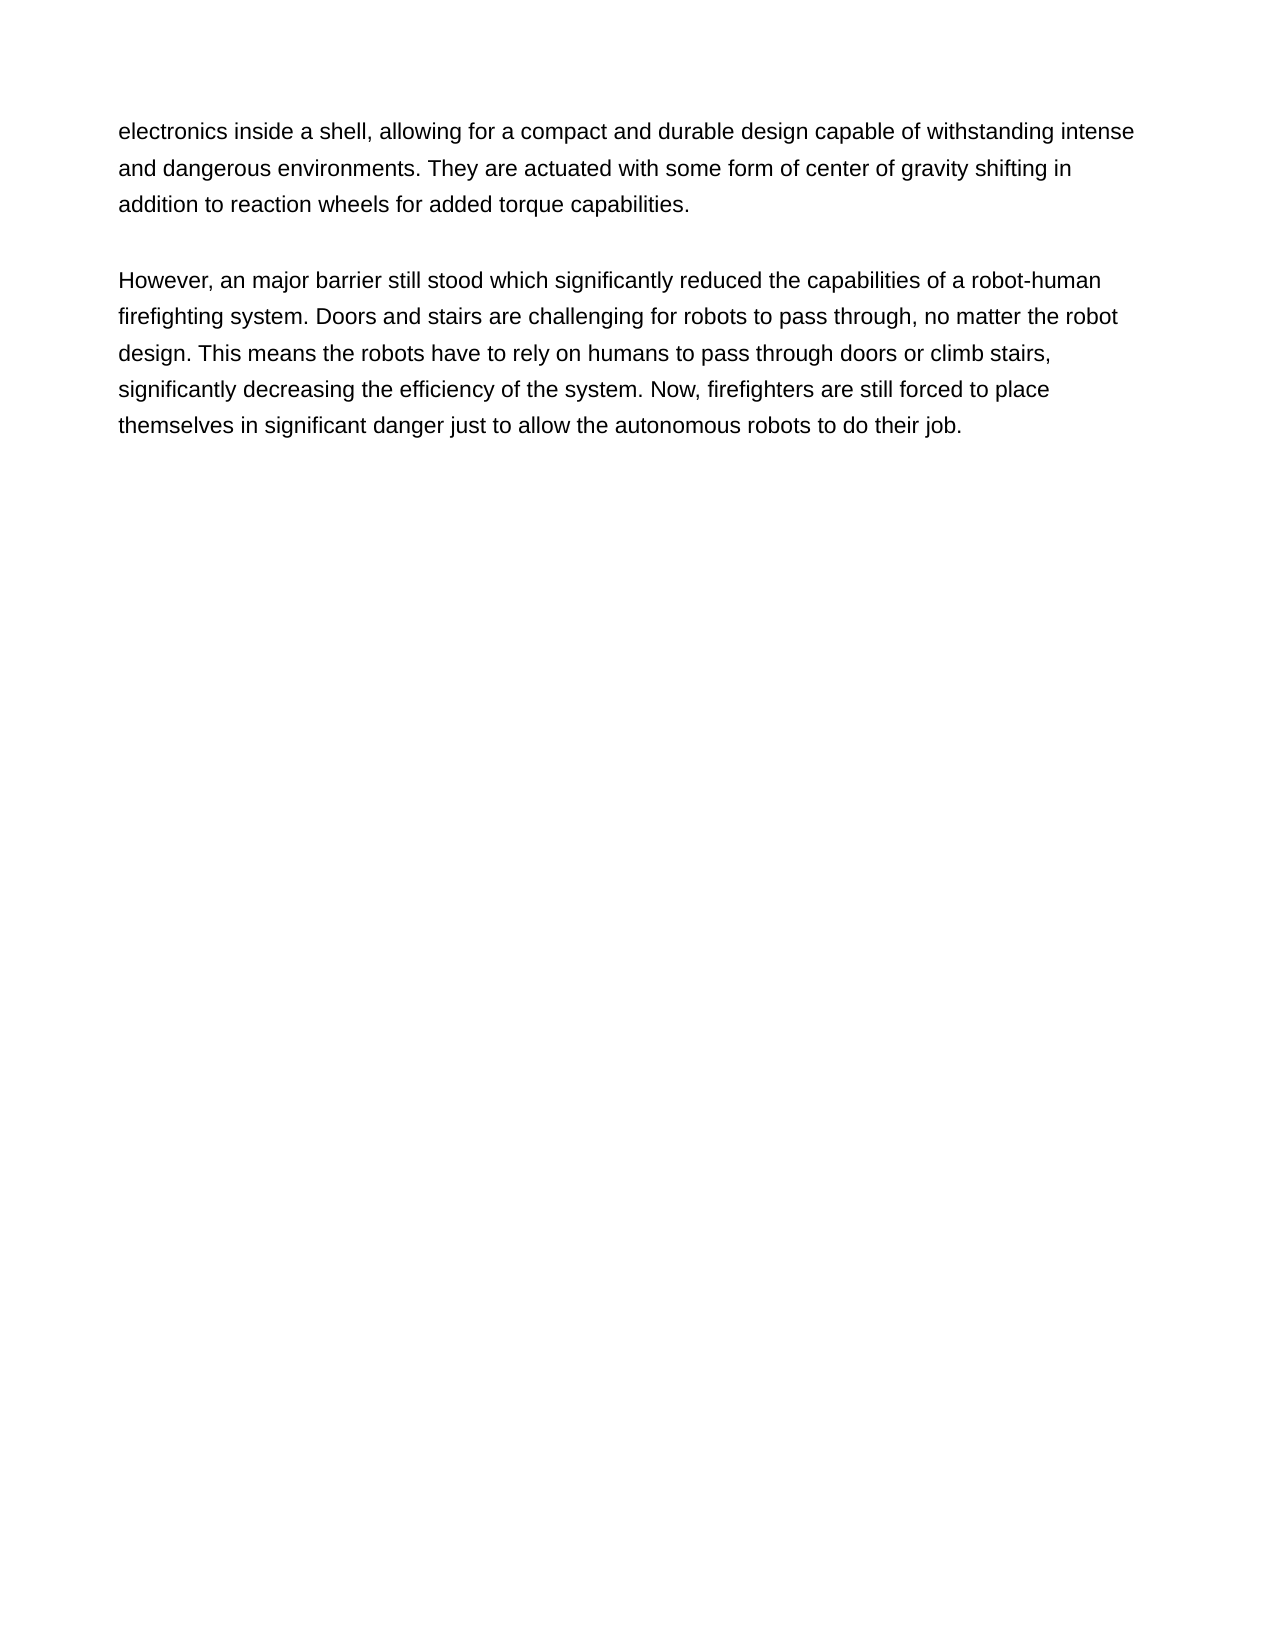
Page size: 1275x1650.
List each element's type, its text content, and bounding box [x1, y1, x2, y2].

text electronics inside a shell, allowing for a compact and durable design capable of withstanding intense and dangerous environments. They are actuated with some form of center of gravity shifting in addition to reaction wheels for added torque capabilities. [118, 118, 1157, 217]
text However, an major barrier still stood which significantly reduced the capabilities of a robot-human firefighting system. Doors and stairs are challenging for robots to pass through, no matter the robot design. This means the robots have to rely on humans to pass through doors or climb stairs, significantly decreasing the efficiency of the system. Now, firefighters are still forced to place themselves in significant danger just to allow the autonomous robots to do their job. [118, 267, 1157, 438]
